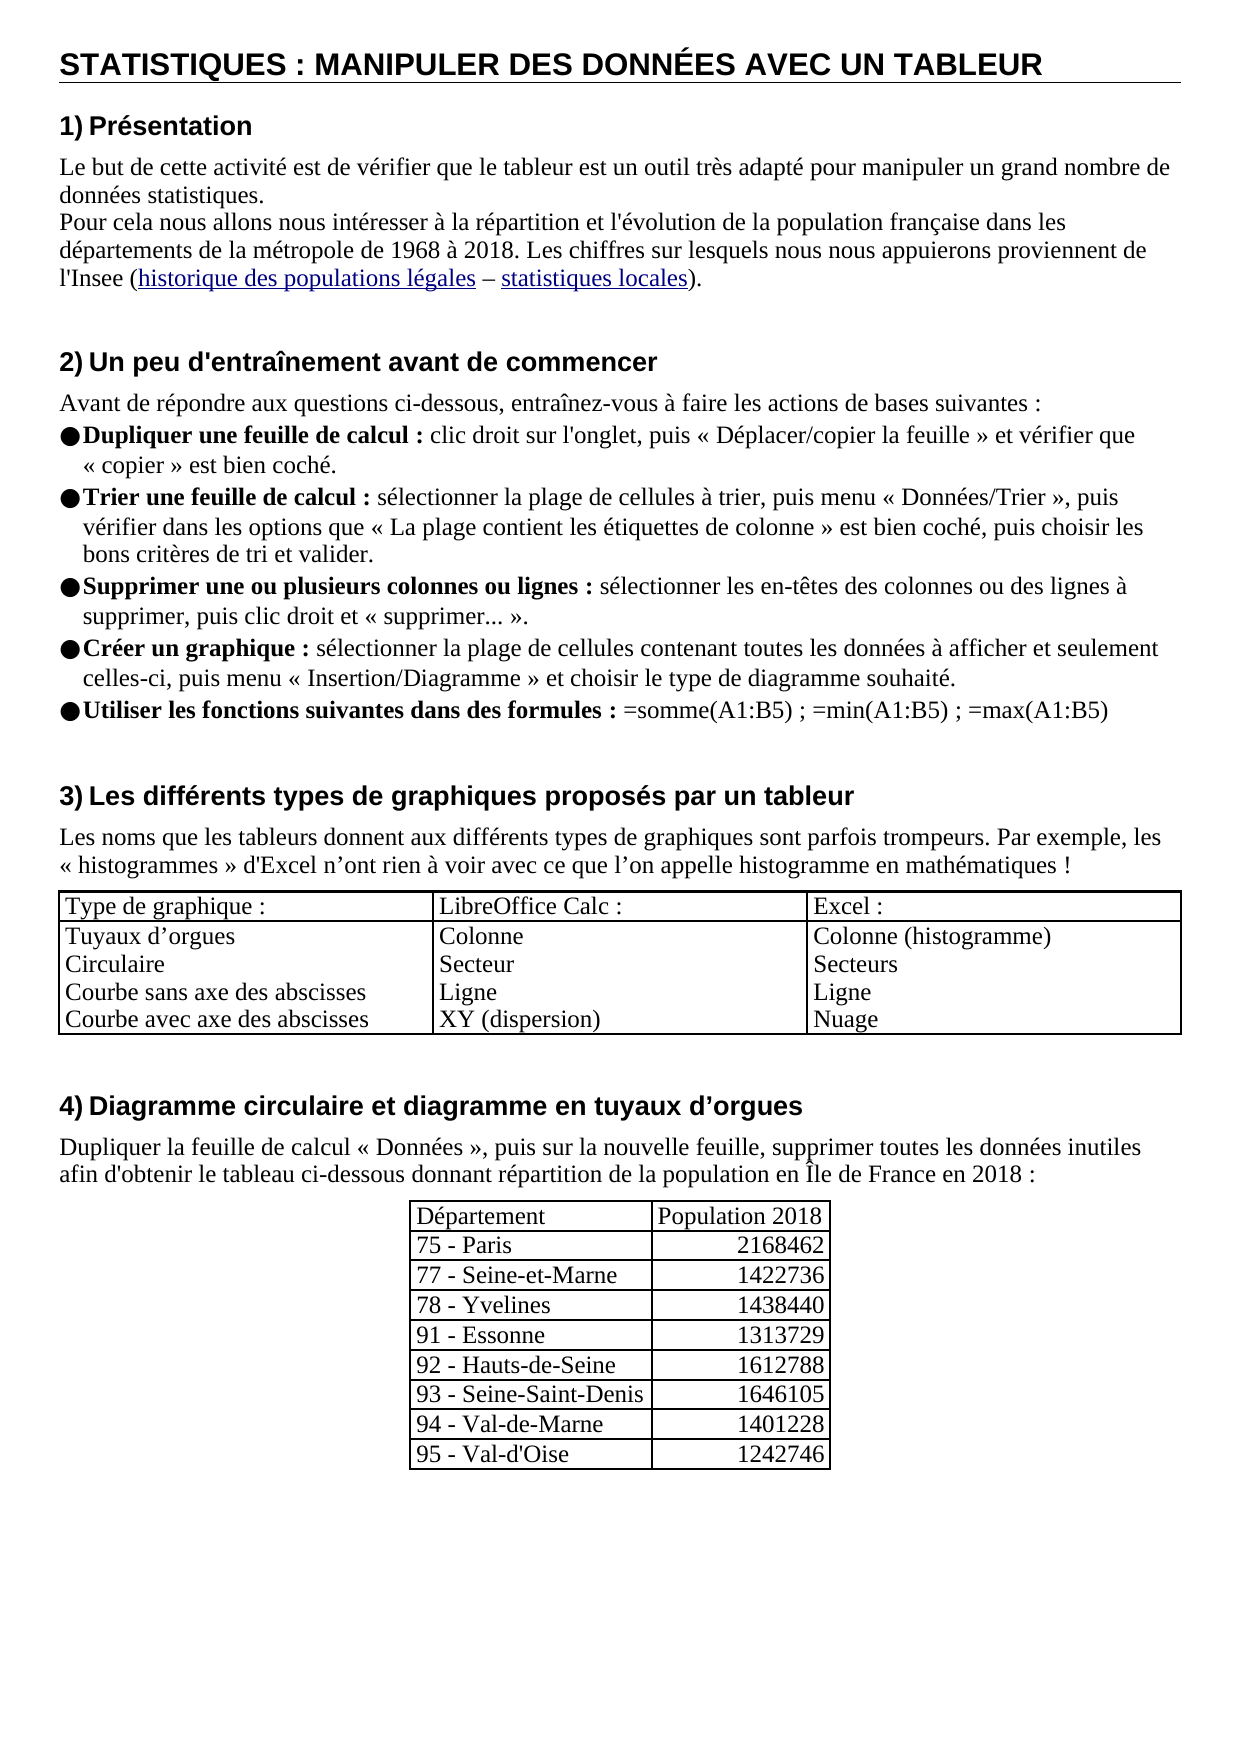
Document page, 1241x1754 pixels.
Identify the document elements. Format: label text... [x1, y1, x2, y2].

table_cell Nuage [808, 1005, 1180, 1033]
table_header Département [411, 1202, 651, 1229]
table_cell Colonne [434, 922, 806, 950]
list Dupliquer une feuille de calcul : clic droit sur l'onglet, puis « Déplacer/copier la feuille » et vérifier que « copier » est bien coché. [59, 417, 1181, 478]
table_cell Colonne (histogramme) [808, 922, 1180, 950]
table_cell Ligne [808, 978, 1180, 1005]
list Présentation [59, 111, 1181, 141]
table_cell Secteur [434, 950, 806, 978]
table_cell 1242746 [653, 1440, 829, 1468]
list Créer un graphique : sélectionner la plage de cellules contenant toutes les données à afficher et seulement celles-ci, puis menu « Insertion/Diagramme » et choisir le type de diagramme souhaité. [59, 630, 1181, 692]
text Le but de cette activité est de vérifier que le tableur est un outil très adapté pour manipuler un grand nombre de données statistiques. [59, 153, 1181, 208]
text Avant de répondre aux questions ci-dessous, entraînez-vous à faire les actions de bases suivantes : [59, 389, 1181, 417]
text Statistiques : Manipuler des données avec un tableur [59, 47, 1181, 82]
table_cell 94 - Val-de-Marne [411, 1410, 651, 1438]
table_cell 91 - Essonne [411, 1321, 651, 1349]
list Un peu d'entraînement avant de commencer [59, 347, 1181, 377]
list Utiliser les fonctions suivantes dans des formules : =somme(A1:B5) ; =min(A1:B5) ; =max(A1:B5) [59, 692, 1181, 726]
list Trier une feuille de calcul : sélectionner la plage de cellules à trier, puis menu « Données/Trier », puis vérifier dans les options que « La plage contient les étiquettes de colonne » est bien coché, puis choisir les bons critères de tri et valider. [59, 478, 1181, 568]
table_cell Courbe avec axe des abscisses [60, 1005, 432, 1033]
table_cell Secteurs [808, 950, 1180, 978]
table_cell 93 - Seine-Saint-Denis [411, 1381, 651, 1408]
table_cell 75 - Paris [411, 1232, 651, 1259]
table_cell 95 - Val-d'Oise [411, 1440, 651, 1468]
table_header Excel : [808, 893, 1180, 920]
table_cell 1401228 [653, 1410, 829, 1438]
list Les différents types de graphiques proposés par un tableur [59, 781, 1181, 811]
table_cell Tuyaux d’orgues [60, 922, 432, 950]
table_cell 1612788 [653, 1351, 829, 1378]
table_cell Ligne [434, 978, 806, 1005]
table_cell 1646105 [653, 1381, 829, 1408]
text Pour cela nous allons nous intéresser à la répartition et l'évolution de la population française dans les départements de la métropole de 1968 à 2018. Les chiffres sur lesquels nous nous appuierons proviennent de l'Insee (historique des populations légales – statistiques locales). [59, 208, 1181, 292]
table_header LibreOffice Calc : [434, 893, 806, 920]
table_cell 78 - Yvelines [411, 1291, 651, 1319]
text Dupliquer la feuille de calcul « Données », puis sur la nouvelle feuille, supprimer toutes les données inutiles afin d'obtenir le tableau ci-dessous donnant répartition de la population en Île de France en 2018 : [59, 1133, 1181, 1188]
table_cell Courbe sans axe des abscisses [60, 978, 432, 1005]
list Supprimer une ou plusieurs colonnes ou lignes : sélectionner les en-têtes des colonnes ou des lignes à supprimer, puis clic droit et « supprimer... ». [59, 568, 1181, 630]
list Diagramme circulaire et diagramme en tuyaux d’orgues [59, 1091, 1181, 1121]
table_cell 1438440 [653, 1291, 829, 1319]
table_header Type de graphique : [60, 893, 432, 920]
table_cell 2168462 [653, 1232, 829, 1259]
text Les noms que les tableurs donnent aux différents types de graphiques sont parfois trompeurs. Par exemple, les « histogrammes » d'Excel n’ont rien à voir avec ce que l’on appelle histogramme en mathématiques ! [59, 823, 1181, 878]
table_cell Circulaire [60, 950, 432, 978]
table_cell 77 - Seine-et-Marne [411, 1261, 651, 1289]
table_cell XY (dispersion) [434, 1005, 806, 1033]
table_header Population 2018 [653, 1202, 829, 1229]
table_cell 92 - Hauts-de-Seine [411, 1351, 651, 1378]
table_cell 1422736 [653, 1261, 829, 1289]
table_cell 1313729 [653, 1321, 829, 1349]
